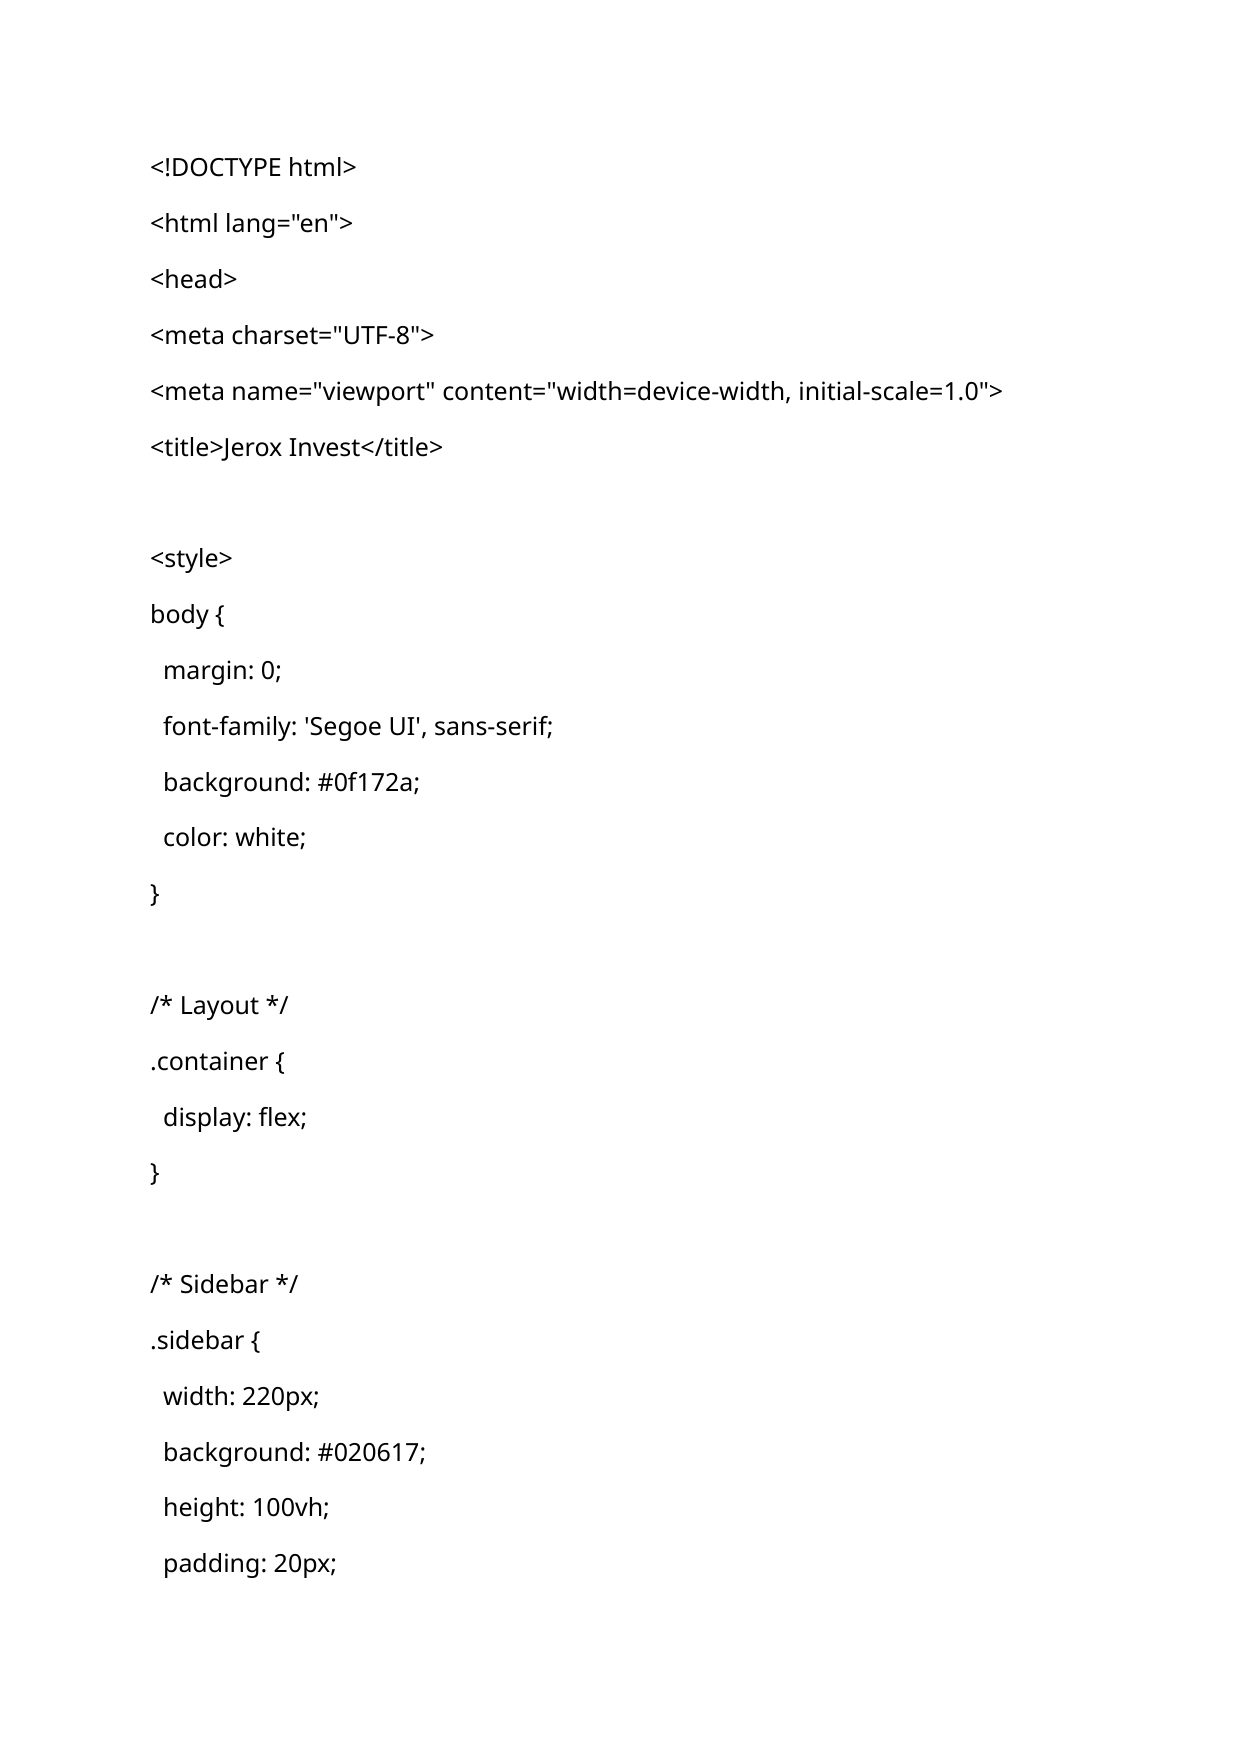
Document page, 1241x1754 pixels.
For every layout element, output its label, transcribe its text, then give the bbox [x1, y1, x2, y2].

text } [150, 876, 1090, 910]
text height: 100vh; [150, 1490, 1090, 1524]
text .container { [150, 1043, 1090, 1077]
text <meta charset="UTF-8"> [150, 317, 1090, 352]
text <head> [150, 262, 1090, 296]
text <style> [150, 541, 1090, 575]
text font-family: 'Segoe UI', sans-serif; [150, 708, 1090, 742]
text /* Sidebar */ [150, 1267, 1090, 1301]
text <title>Jerox Invest</title> [150, 429, 1090, 463]
text body { [150, 597, 1090, 631]
text <!DOCTYPE html> [150, 150, 1090, 184]
text <meta name="viewport" content="width=device-width, initial-scale=1.0"> [150, 373, 1090, 407]
text background: #0f172a; [150, 764, 1090, 798]
text display: flex; [150, 1099, 1090, 1133]
text width: 220px; [150, 1378, 1090, 1412]
text /* Layout */ [150, 987, 1090, 1022]
text background: #020617; [150, 1434, 1090, 1468]
text margin: 0; [150, 652, 1090, 687]
text padding: 20px; [150, 1546, 1090, 1580]
text } [150, 1155, 1090, 1189]
text <html lang="en"> [150, 206, 1090, 240]
text color: white; [150, 820, 1090, 854]
text .sidebar { [150, 1322, 1090, 1357]
